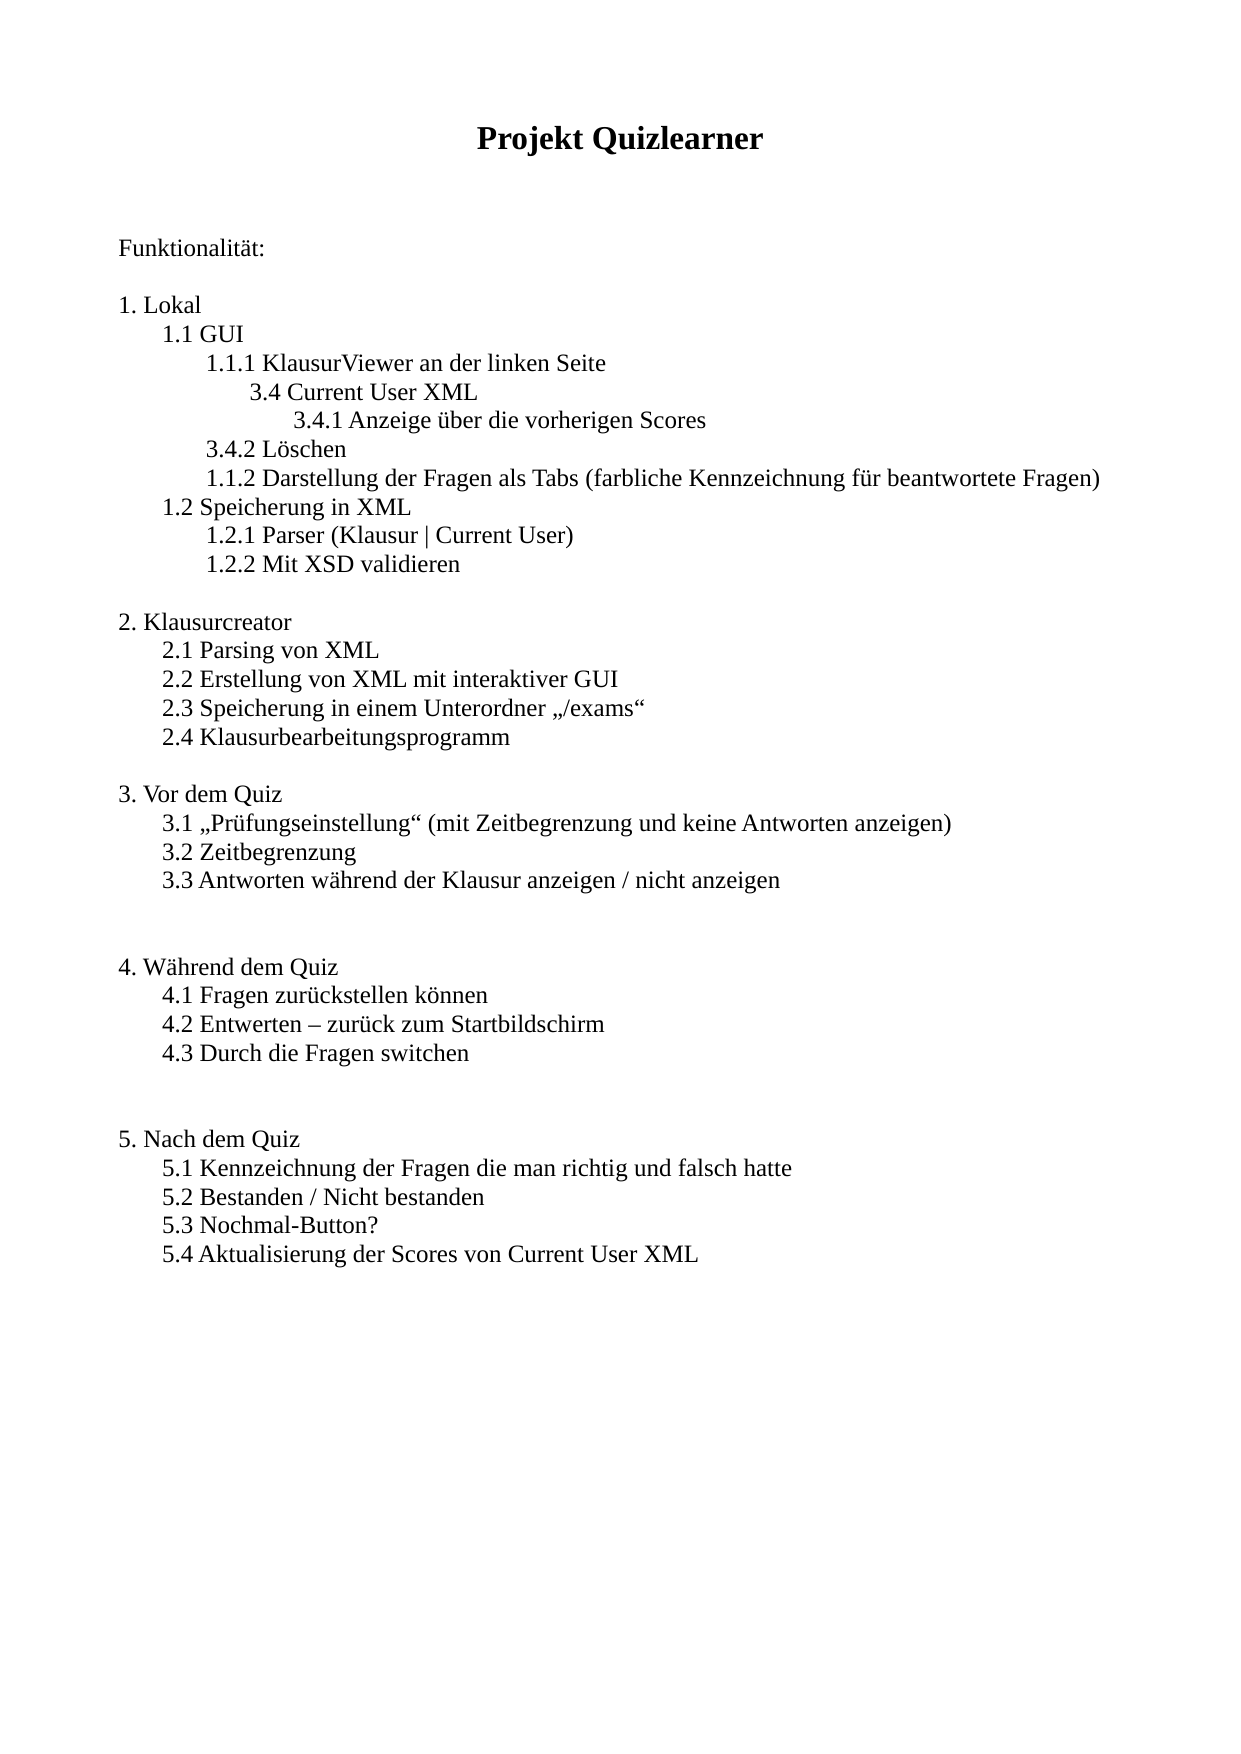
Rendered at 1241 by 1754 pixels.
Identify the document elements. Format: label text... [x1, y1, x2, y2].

text 1.2.1 Parser (Klausur | Current User) [118, 521, 1122, 549]
text 4. Während dem Quiz [118, 952, 1122, 981]
text 1.2.2 Mit XSD validieren [118, 549, 1122, 578]
text 2.3 Speicherung in einem Unterordner „/exams“ [118, 693, 1122, 722]
text 1.1 GUI [118, 319, 1122, 348]
text Projekt Quizlearner [118, 118, 1122, 156]
text 5.4 Aktualisierung der Scores von Current User XML [118, 1239, 1122, 1268]
text 1.2 Speicherung in XML [118, 492, 1122, 521]
text 5.3 Nochmal-Button? [118, 1211, 1122, 1239]
text 5.1 Kennzeichnung der Fragen die man richtig und falsch hatte [118, 1153, 1122, 1182]
text 3.1 „Prüfungseinstellung“ (mit Zeitbegrenzung und keine Antworten anzeigen) [118, 808, 1122, 837]
text 4.2 Entwerten – zurück zum Startbildschirm [118, 1009, 1122, 1038]
text 3.2 Zeitbegrenzung [118, 837, 1122, 866]
text 4.1 Fragen zurückstellen können [118, 981, 1122, 1009]
text 2. Klausurcreator [118, 607, 1122, 636]
text 4.3 Durch die Fragen switchen [118, 1038, 1122, 1067]
text 1.1.2 Darstellung der Fragen als Tabs (farbliche Kennzeichnung für beantwortete Fragen) [118, 463, 1122, 492]
text 3.3 Antworten während der Klausur anzeigen / nicht anzeigen [118, 866, 1122, 894]
text 2.2 Erstellung von XML mit interaktiver GUI [118, 664, 1122, 693]
text Funktionalität: [118, 233, 1122, 262]
text 3.4.1 Anzeige über die vorherigen Scores [118, 406, 1122, 434]
text 1. Lokal [118, 291, 1122, 319]
text 5. Nach dem Quiz [118, 1124, 1122, 1153]
text 5.2 Bestanden / Nicht bestanden [118, 1182, 1122, 1211]
text 3. Vor dem Quiz [118, 779, 1122, 808]
text 2.1 Parsing von XML [118, 636, 1122, 664]
text 1.1.1 KlausurViewer an der linken Seite [118, 348, 1122, 377]
text 3.4 Current User XML [118, 377, 1122, 406]
text 2.4 Klausurbearbeitungsprogramm [118, 722, 1122, 751]
text 3.4.2 Löschen [118, 434, 1122, 463]
